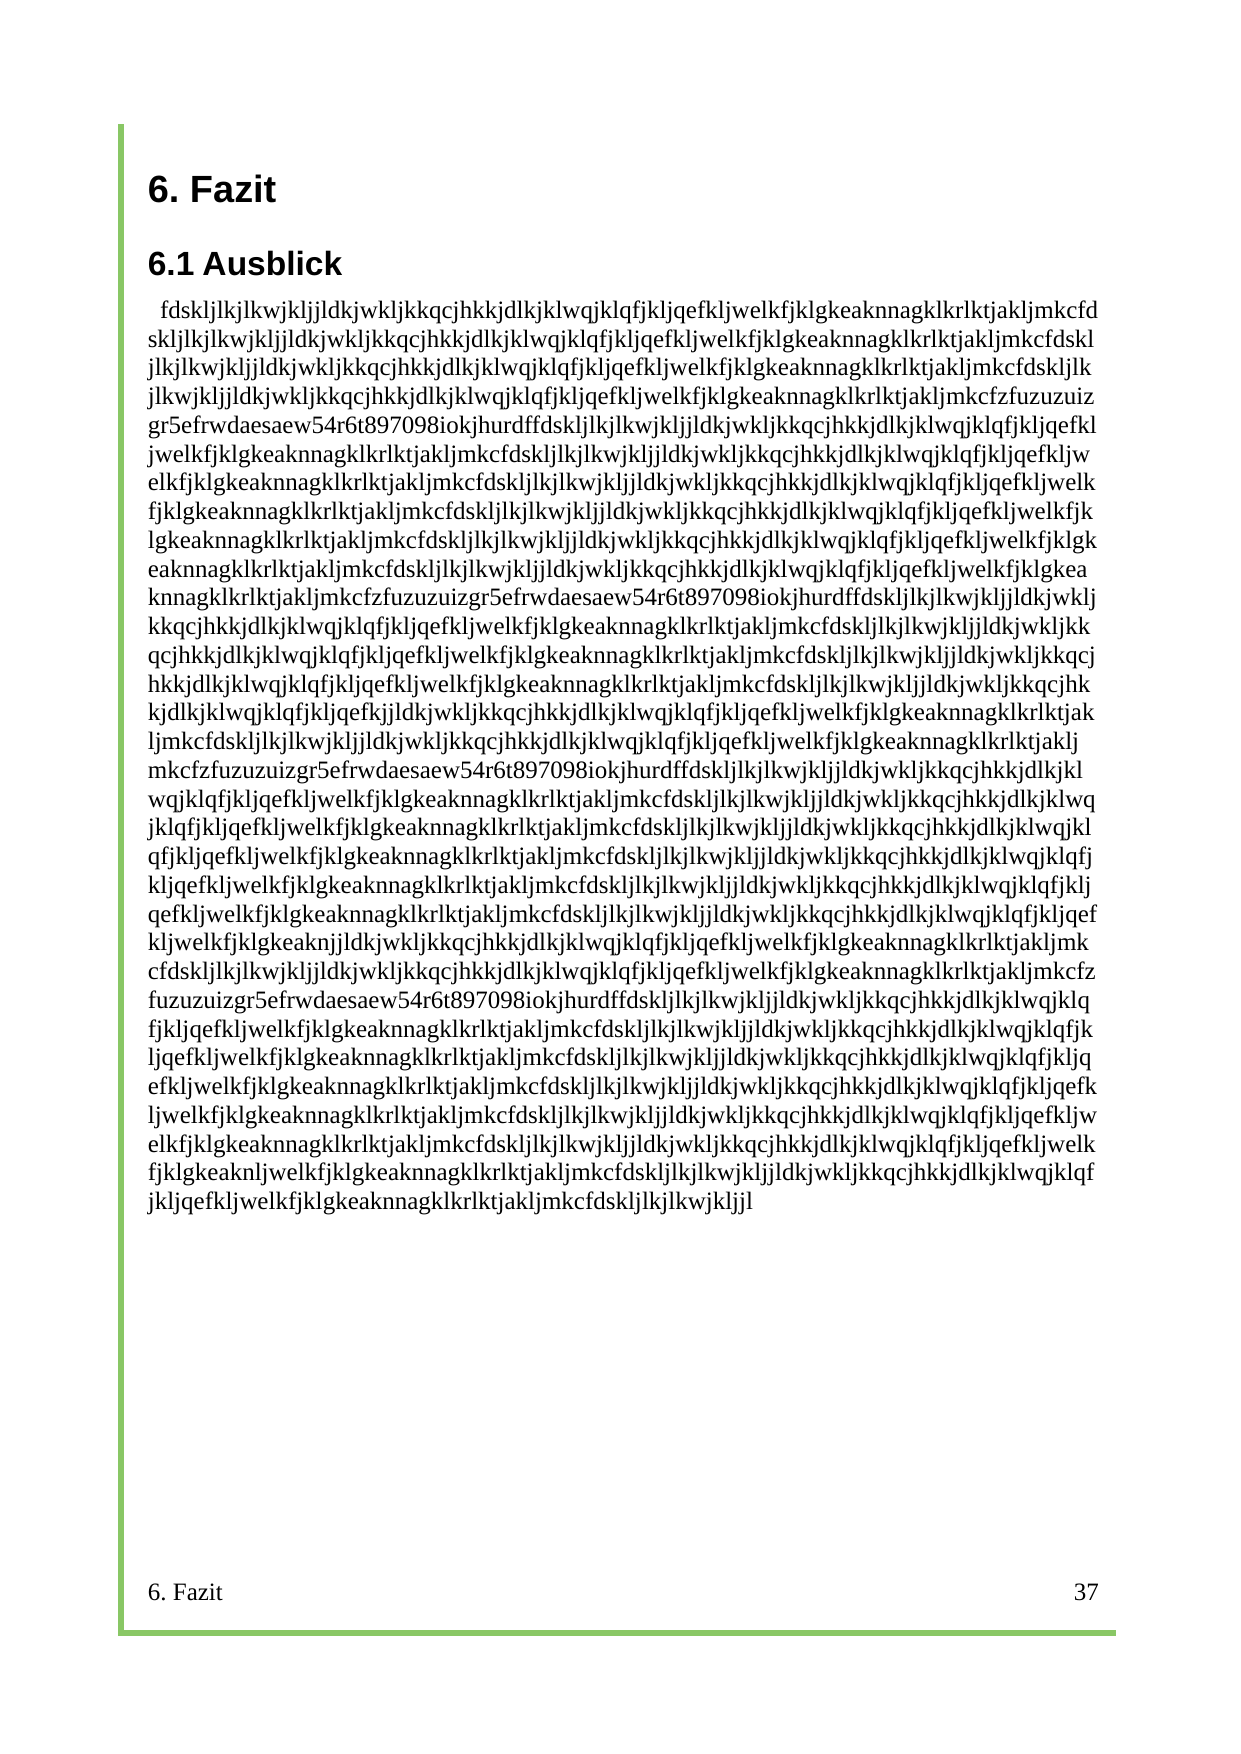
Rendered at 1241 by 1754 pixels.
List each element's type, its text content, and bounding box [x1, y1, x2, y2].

text fdskljlkjlkwjkljjldkjwkljkkqcjhkkjdlkjklwqjklqfjkljqefkljwelkfjklgkeaknnagklkrlktjakljmkcfdskljlkjlkwjkljjldkjwkljkkqcjhkkjdlkjklwqjklqfjkljqefkljwelkfjklgkeaknnagklkrlktjakljmkcfdskljlkjlkwjkljjldkjwkljkkqcjhkkjdlkjklwqjklqfjkljqefkljwelkfjklgkeaknnagklkrlktjakljmkcfdskljlkjlkwjkljjldkjwkljkkqcjhkkjdlkjklwqjklqfjkljqefkljwelkfjklgkeaknnagklkrlktjakljmkcfzfuzuzuizgr5efrwdaesaew54r6t897098iokjhurdffdskljlkjlkwjkljjldkjwkljkkqcjhkkjdlkjklwqjklqfjkljqefkljwelkfjklgkeaknnagklkrlktjakljmkcfdskljlkjlkwjkljjldkjwkljkkqcjhkkjdlkjklwqjklqfjkljqefkljwelkfjklgkeaknnagklkrlktjakljmkcfdskljlkjlkwjkljjldkjwkljkkqcjhkkjdlkjklwqjklqfjkljqefkljwelkfjklgkeaknnagklkrlktjakljmkcfdskljlkjlkwjkljjldkjwkljkkqcjhkkjdlkjklwqjklqfjkljqefkljwelkfjklgkeaknnagklkrlktjakljmkcfdskljlkjlkwjkljjldkjwkljkkqcjhkkjdlkjklwqjklqfjkljqefkljwelkfjklgkeaknnagklkrlktjakljmkcfdskljlkjlkwjkljjldkjwkljkkqcjhkkjdlkjklwqjklqfjkljqefkljwelkfjklgkeaknnagklkrlktjakljmkcfzfuzuzuizgr5efrwdaesaew54r6t897098iokjhurdffdskljlkjlkwjkljjldkjwkljkkqcjhkkjdlkjklwqjklqfjkljqefkljwelkfjklgkeaknnagklkrlktjakljmkcfdskljlkjlkwjkljjldkjwkljkkqcjhkkjdlkjklwqjklqfjkljqefkljwelkfjklgkeaknnagklkrlktjakljmkcfdskljlkjlkwjkljjldkjwkljkkqcjhkkjdlkjklwqjklqfjkljqefkljwelkfjklgkeaknnagklkrlktjakljmkcfdskljlkjlkwjkljjldkjwkljkkqcjhkkjdlkjklwqjklqfjkljqefkjjldkjwkljkkqcjhkkjdlkjklwqjklqfjkljqefkljwelkfjklgkeaknnagklkrlktjakljmkcfdskljlkjlkwjkljjldkjwkljkkqcjhkkjdlkjklwqjklqfjkljqefkljwelkfjklgkeaknnagklkrlktjakljmkcfzfuzuzuizgr5efrwdaesaew54r6t897098iokjhurdffdskljlkjlkwjkljjldkjwkljkkqcjhkkjdlkjklwqjklqfjkljqefkljwelkfjklgkeaknnagklkrlktjakljmkcfdskljlkjlkwjkljjldkjwkljkkqcjhkkjdlkjklwqjklqfjkljqefkljwelkfjklgkeaknnagklkrlktjakljmkcfdskljlkjlkwjkljjldkjwkljkkqcjhkkjdlkjklwqjklqfjkljqefkljwelkfjklgkeaknnagklkrlktjakljmkcfdskljlkjlkwjkljjldkjwkljkkqcjhkkjdlkjklwqjklqfjkljqefkljwelkfjklgkeaknnagklkrlktjakljmkcfdskljlkjlkwjkljjldkjwkljkkqcjhkkjdlkjklwqjklqfjkljqefkljwelkfjklgkeaknnagklkrlktjakljmkcfdskljlkjlkwjkljjldkjwkljkkqcjhkkjdlkjklwqjklqfjkljqefkljwelkfjklgkeaknjjldkjwkljkkqcjhkkjdlkjklwqjklqfjkljqefkljwelkfjklgkeaknnagklkrlktjakljmkcfdskljlkjlkwjkljjldkjwkljkkqcjhkkjdlkjklwqjklqfjkljqefkljwelkfjklgkeaknnagklkrlktjakljmkcfzfuzuzuizgr5efrwdaesaew54r6t897098iokjhurdffdskljlkjlkwjkljjldkjwkljkkqcjhkkjdlkjklwqjklqfjkljqefkljwelkfjklgkeaknnagklkrlktjakljmkcfdskljlkjlkwjkljjldkjwkljkkqcjhkkjdlkjklwqjklqfjkljqefkljwelkfjklgkeaknnagklkrlktjakljmkcfdskljlkjlkwjkljjldkjwkljkkqcjhkkjdlkjklwqjklqfjkljqefkljwelkfjklgkeaknnagklkrlktjakljmkcfdskljlkjlkwjkljjldkjwkljkkqcjhkkjdlkjklwqjklqfjkljqefkljwelkfjklgkeaknnagklkrlktjakljmkcfdskljlkjlkwjkljjldkjwkljkkqcjhkkjdlkjklwqjklqfjkljqefkljwelkfjklgkeaknnagklkrlktjakljmkcfdskljlkjlkwjkljjldkjwkljkkqcjhkkjdlkjklwqjklqfjkljqefkljwelkfjklgkeaknljwelkfjklgkeaknnagklkrlktjakljmkcfdskljlkjlkwjkljjldkjwkljkkqcjhkkjdlkjklwqjklqfjkljqefkljwelkfjklgkeaknnagklkrlktjakljmkcfdskljlkjlkwjkljjl [148, 295, 1098, 1215]
subtitle 6.1 Ausblick [148, 244, 1098, 282]
subtitle 6. Fazit [148, 167, 1098, 210]
